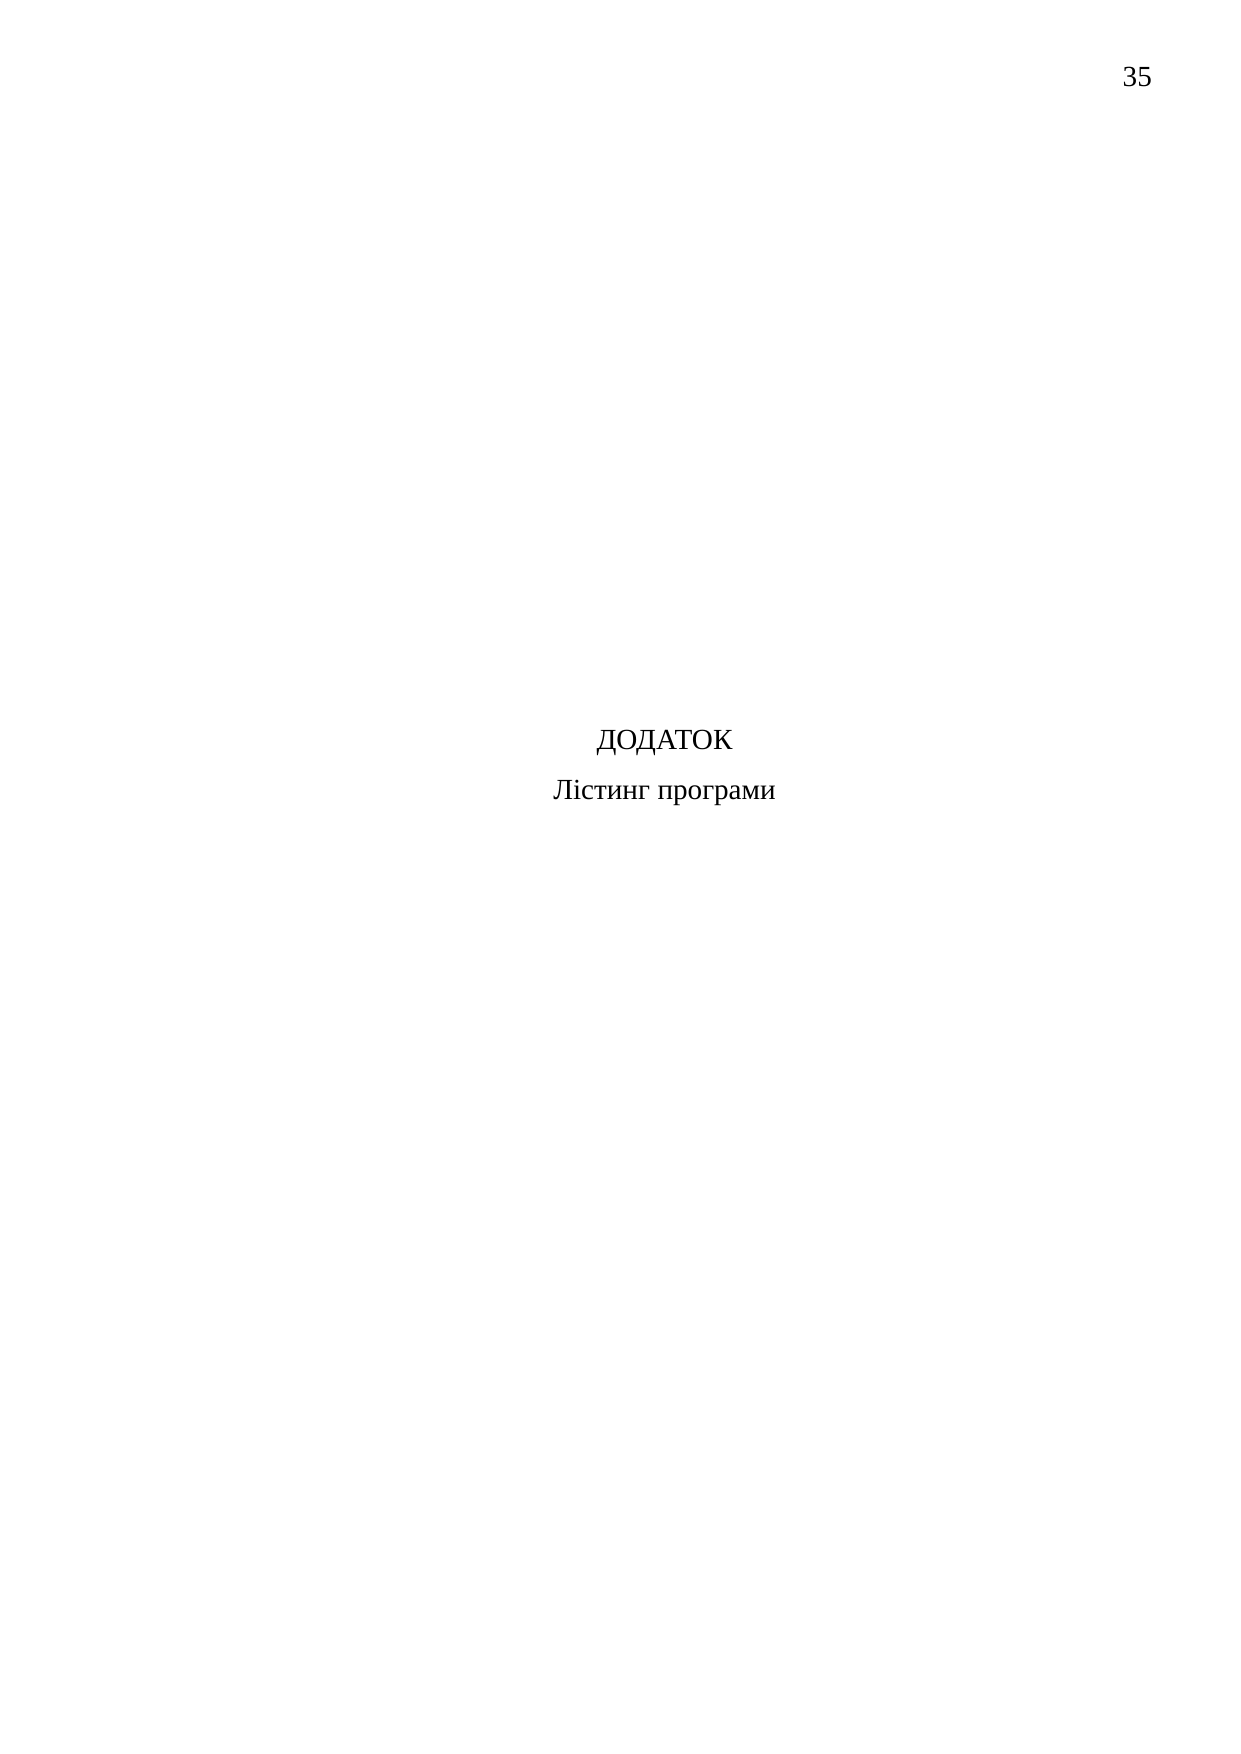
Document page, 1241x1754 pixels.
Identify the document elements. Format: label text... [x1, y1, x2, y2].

text Лістинг програми [177, 772, 1152, 806]
text ДОДАТОК [177, 722, 1152, 755]
